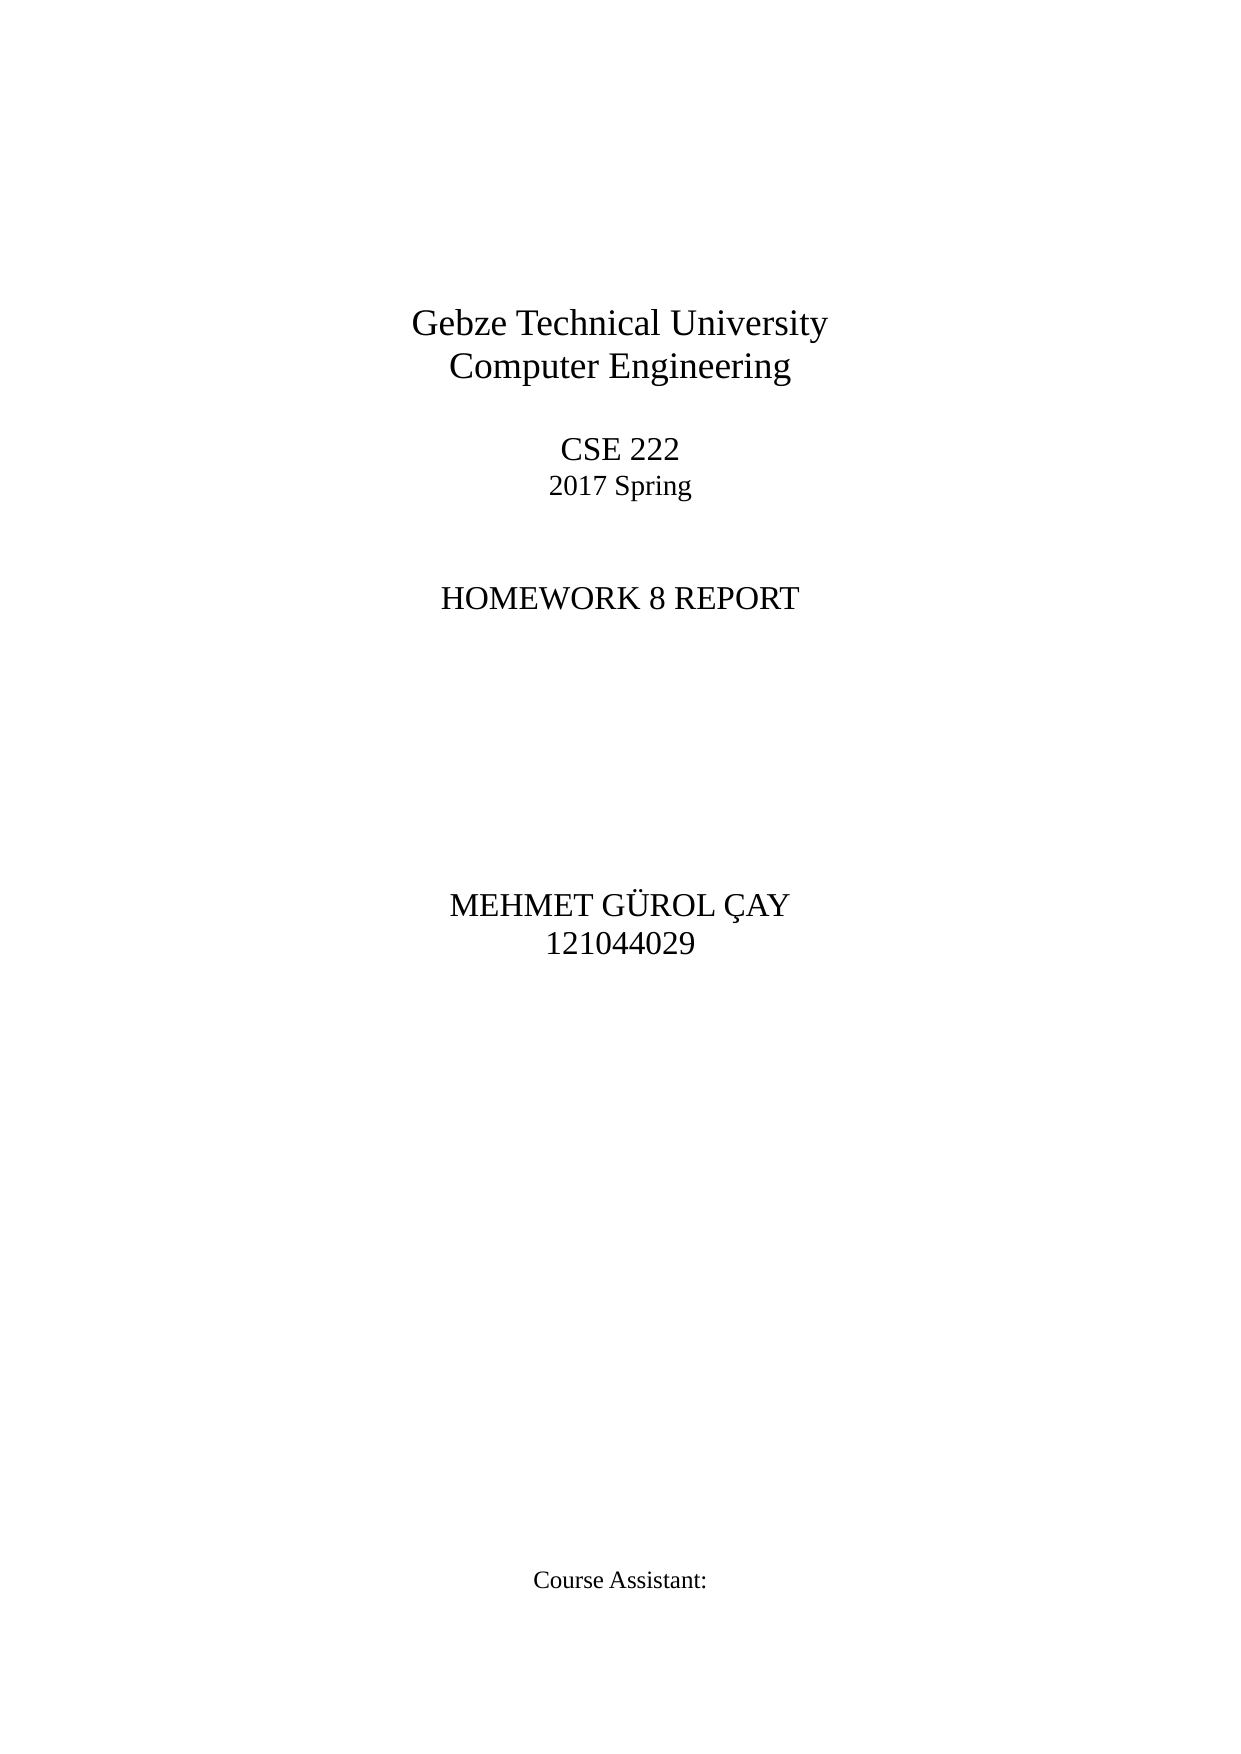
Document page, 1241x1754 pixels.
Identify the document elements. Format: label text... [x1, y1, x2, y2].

text MEHMET GÜROL ÇAY [118, 885, 1122, 923]
text 121044029 [118, 923, 1122, 961]
text Computer Engineering [118, 343, 1122, 386]
text Course Assistant: [118, 1565, 1122, 1594]
text HOMEWORK 8 REPORT [118, 578, 1122, 616]
text CSE 222 [118, 429, 1122, 468]
text Gebze Technical University [118, 300, 1122, 343]
text 2017 Spring [118, 468, 1122, 501]
